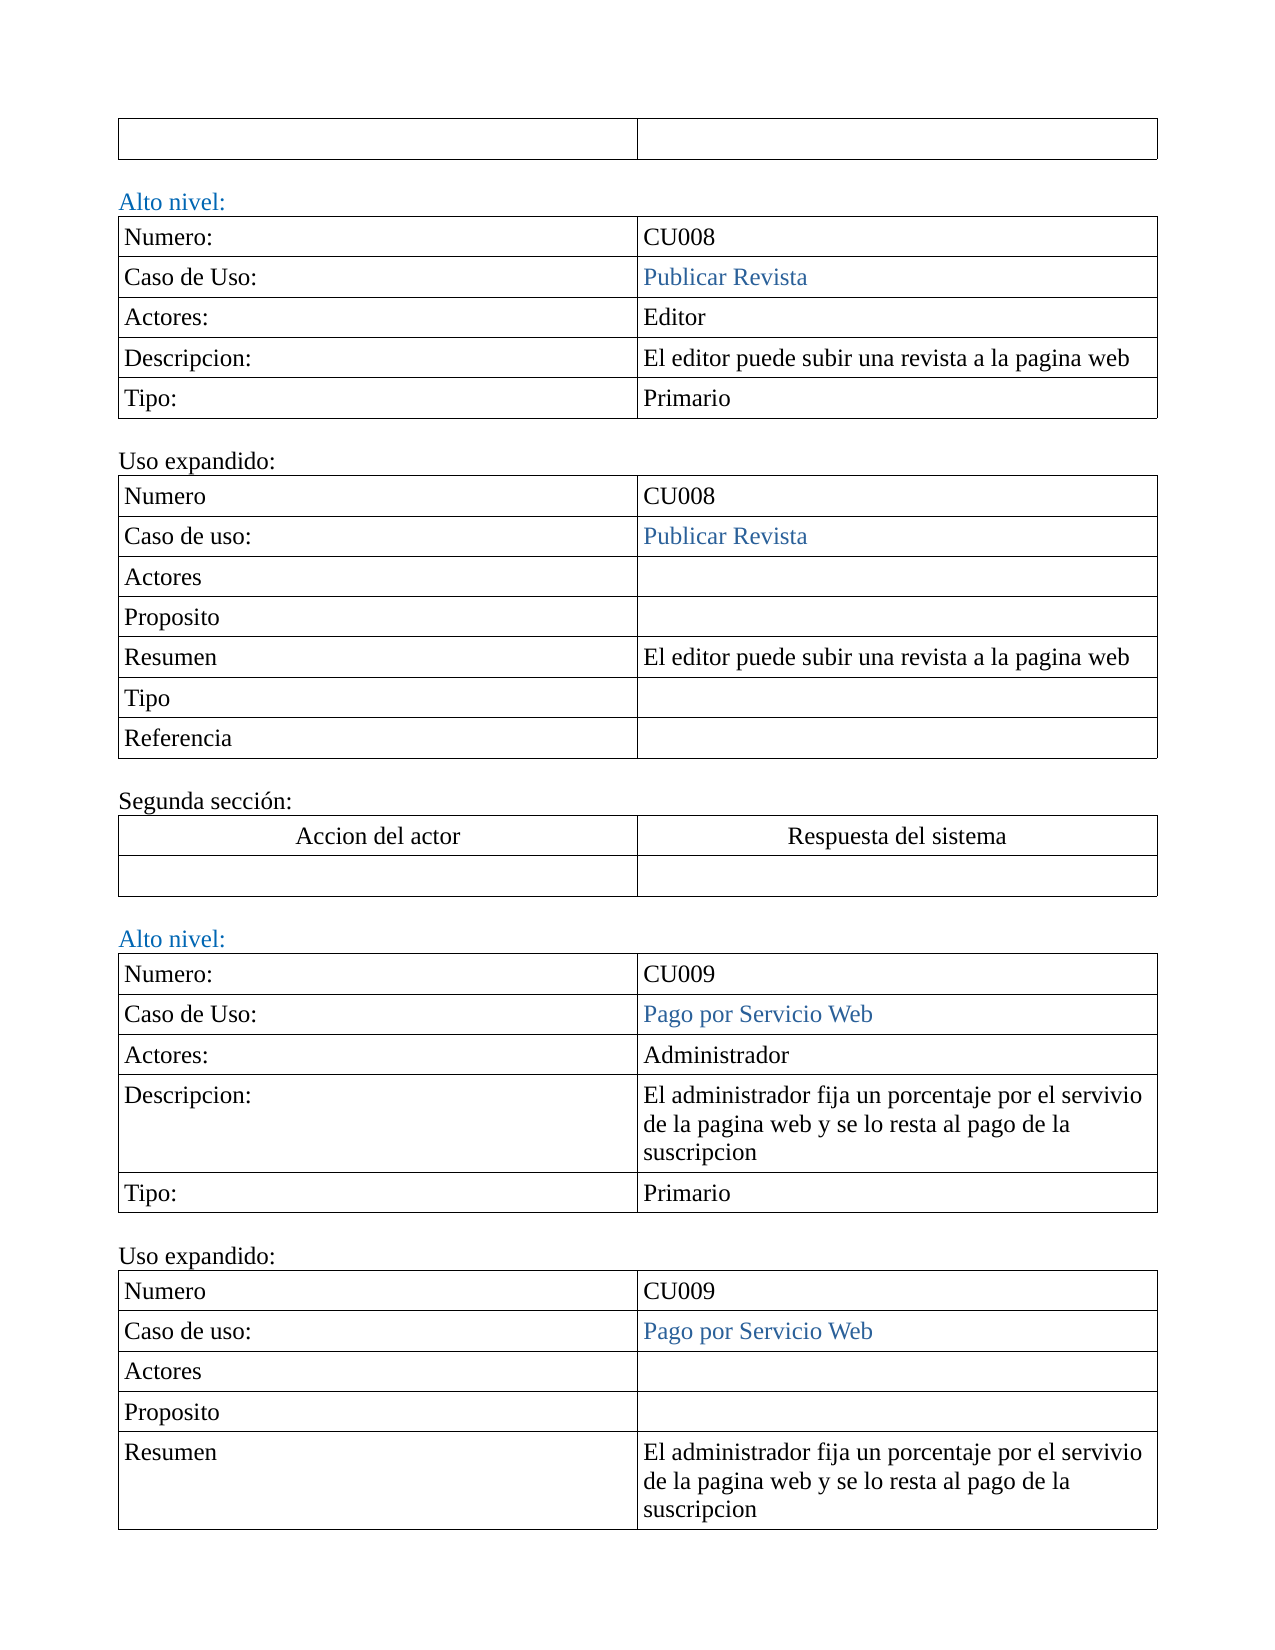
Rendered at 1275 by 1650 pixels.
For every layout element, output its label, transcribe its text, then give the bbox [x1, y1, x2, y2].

table_cell Caso de uso: [119, 517, 637, 556]
table_cell Publicar Revista [638, 257, 1157, 297]
table_header Numero [119, 476, 637, 516]
table_cell [638, 1392, 1157, 1431]
table_cell Caso de uso: [119, 1311, 637, 1351]
table_cell El editor puede subir una revista a la pagina web [638, 637, 1157, 677]
text Alto nivel: [118, 187, 1157, 216]
table_cell [638, 597, 1157, 636]
table_cell El administrador fija un porcentaje por el servivio de la pagina web y se lo resta al pago de la suscripcion [638, 1432, 1157, 1529]
table_cell Referencia [119, 718, 637, 757]
table_cell [638, 718, 1157, 757]
table_header CU009 [638, 1271, 1157, 1310]
table_cell Proposito [119, 1392, 637, 1431]
table_cell Tipo [119, 678, 637, 717]
table_cell Resumen [119, 637, 637, 677]
table_cell Pago por Servicio Web [638, 995, 1157, 1034]
table_cell Proposito [119, 597, 637, 636]
table_cell Actores [119, 1352, 637, 1391]
table_cell Actores: [119, 1035, 637, 1074]
table_cell [119, 856, 637, 896]
table_header Numero: [119, 954, 637, 993]
table_header CU009 [638, 954, 1157, 993]
table_header Accion del actor [119, 816, 637, 855]
table_header Numero: [119, 217, 637, 256]
table_cell [119, 119, 637, 158]
table_cell Administrador [638, 1035, 1157, 1074]
table_cell El editor puede subir una revista a la pagina web [638, 338, 1157, 377]
table_cell Descripcion: [119, 1075, 637, 1172]
text Segunda sección: [118, 786, 1157, 815]
table_cell Primario [638, 378, 1157, 418]
table_cell Caso de Uso: [119, 257, 637, 297]
table_cell Tipo: [119, 1173, 637, 1212]
table_cell Publicar Revista [638, 517, 1157, 556]
table_cell [638, 557, 1157, 596]
table_cell Pago por Servicio Web [638, 1311, 1157, 1351]
table_cell [638, 678, 1157, 717]
table_cell El administrador fija un porcentaje por el servivio de la pagina web y se lo resta al pago de la suscripcion [638, 1075, 1157, 1172]
text Uso expandido: [118, 446, 1157, 475]
table_header Respuesta del sistema [638, 816, 1157, 855]
table_header CU008 [638, 476, 1157, 516]
table_cell Editor [638, 298, 1157, 337]
table_cell Caso de Uso: [119, 995, 637, 1034]
table_cell [638, 856, 1157, 896]
table_cell Resumen [119, 1432, 637, 1529]
table_cell [638, 1352, 1157, 1391]
table_cell Tipo: [119, 378, 637, 418]
table_cell Actores: [119, 298, 637, 337]
table_cell [638, 119, 1157, 158]
table_header Numero [119, 1271, 637, 1310]
table_header CU008 [638, 217, 1157, 256]
table_cell Primario [638, 1173, 1157, 1212]
table_cell Actores [119, 557, 637, 596]
text Alto nivel: [118, 924, 1157, 953]
table_cell Descripcion: [119, 338, 637, 377]
text Uso expandido: [118, 1241, 1157, 1270]
